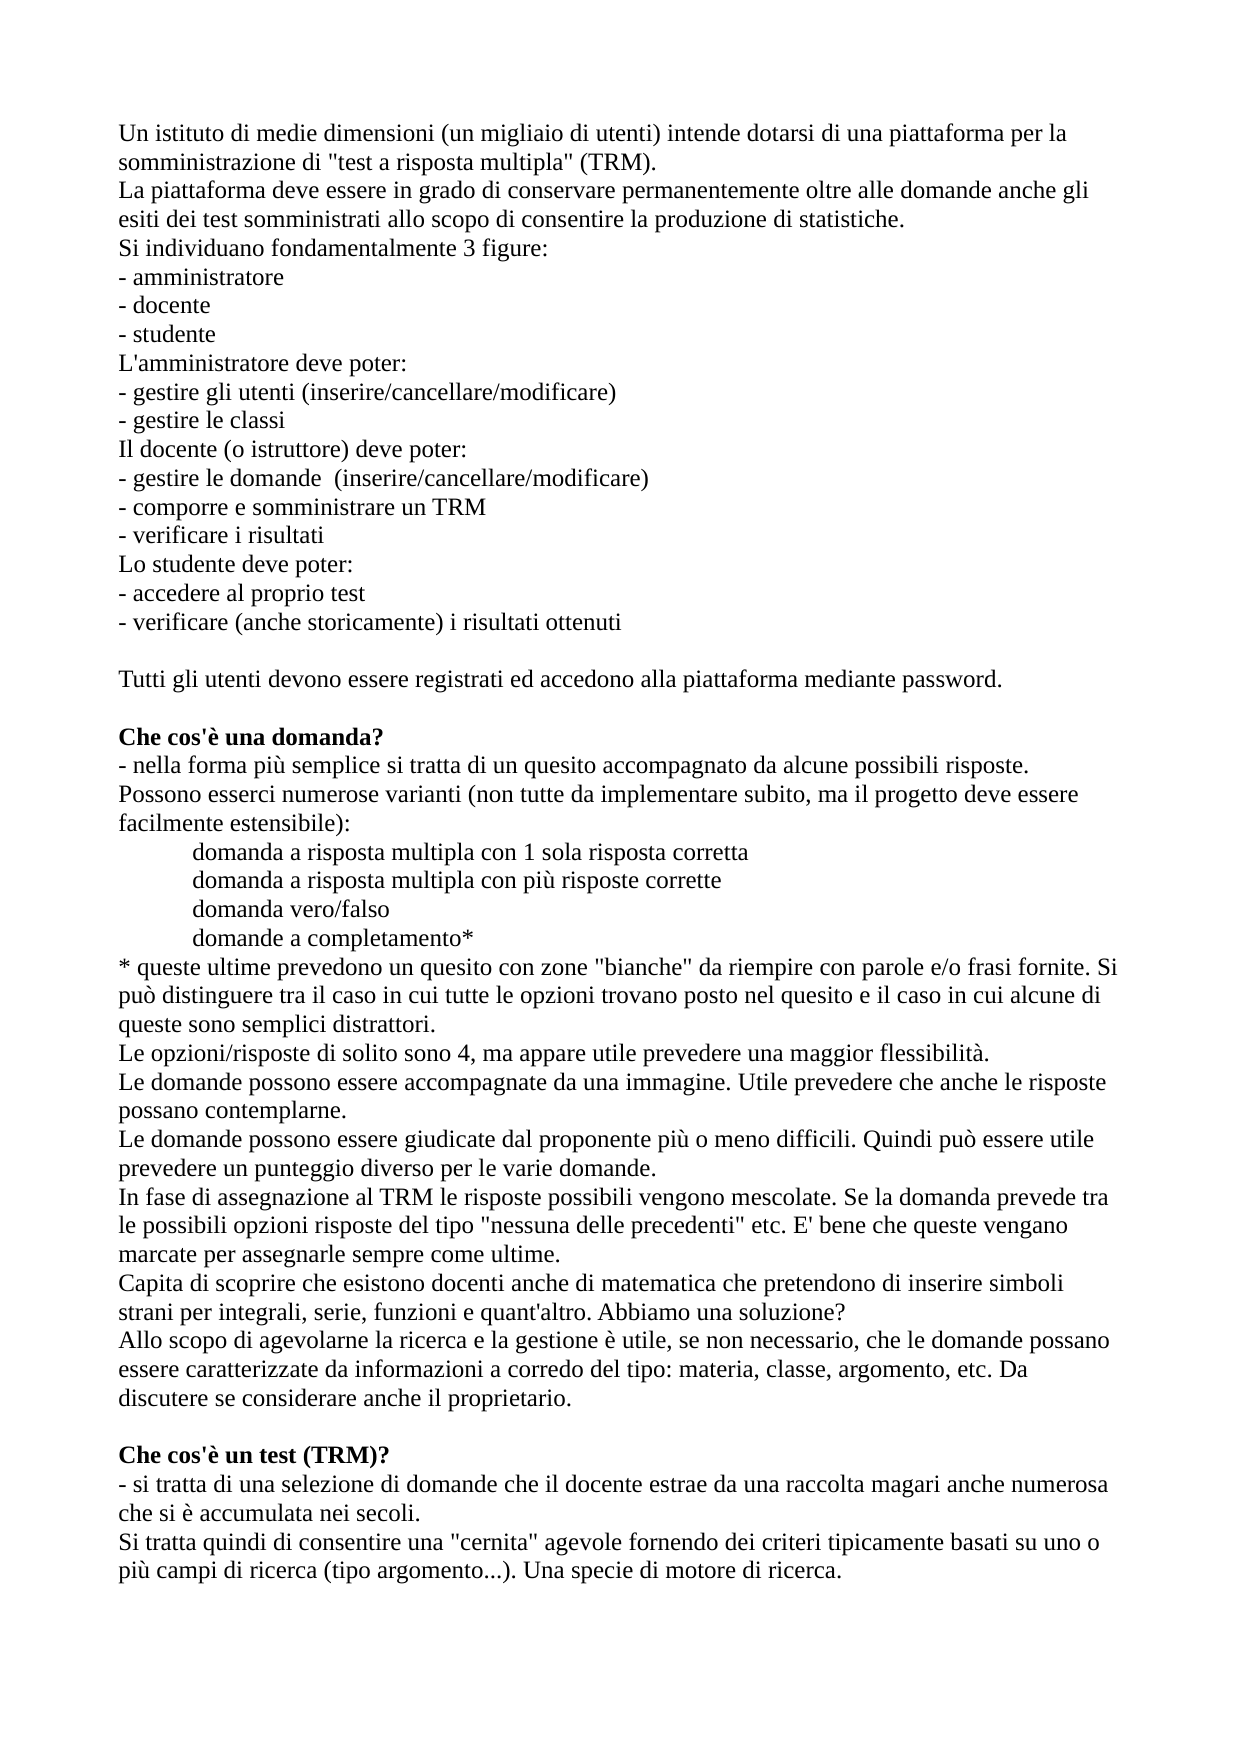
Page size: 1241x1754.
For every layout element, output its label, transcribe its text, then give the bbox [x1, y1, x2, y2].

text La piattaforma deve essere in grado di conservare permanentemente oltre alle domande anche gli esiti dei test somministrati allo scopo di consentire la produzione di statistiche. [118, 176, 1122, 233]
text Si tratta quindi di consentire una "cernita" agevole fornendo dei criteri tipicamente basati su uno o più campi di ricerca (tipo argomento...). Una specie di motore di ricerca. [118, 1527, 1122, 1584]
text Si individuano fondamentalmente 3 figure: [118, 233, 1122, 262]
text domanda a risposta multipla con 1 sola risposta corretta [118, 837, 1122, 866]
text - nella forma più semplice si tratta di un quesito accompagnato da alcune possibili risposte. [118, 751, 1122, 779]
text - gestire gli utenti (inserire/cancellare/modificare) [118, 377, 1122, 406]
text Le domande possono essere giudicate dal proponente più o meno difficili. Quindi può essere utile prevedere un punteggio diverso per le varie domande. [118, 1124, 1122, 1182]
text In fase di assegnazione al TRM le risposte possibili vengono mescolate. Se la domanda prevede tra le possibili opzioni risposte del tipo "nessuna delle precedenti" etc. E' bene che queste vengano marcate per assegnarle sempre come ultime. [118, 1182, 1122, 1268]
text domande a completamento* [118, 923, 1122, 952]
text - verificare i risultati [118, 521, 1122, 549]
text Capita di scoprire che esistono docenti anche di matematica che pretendono di inserire simboli strani per integrali, serie, funzioni e quant'altro. Abbiamo una soluzione? [118, 1268, 1122, 1326]
text - accedere al proprio test [118, 578, 1122, 607]
text Le domande possono essere accompagnate da una immagine. Utile prevedere che anche le risposte possano contemplarne. [118, 1067, 1122, 1124]
text - docente [118, 291, 1122, 319]
text Che cos'è una domanda? [118, 722, 1122, 751]
text Le opzioni/risposte di solito sono 4, ma appare utile prevedere una maggior flessibilità. [118, 1038, 1122, 1067]
text Il docente (o istruttore) deve poter: [118, 434, 1122, 463]
text - comporre e somministrare un TRM [118, 492, 1122, 521]
text - gestire le classi [118, 406, 1122, 434]
text Allo scopo di agevolarne la ricerca e la gestione è utile, se non necessario, che le domande possano essere caratterizzate da informazioni a corredo del tipo: materia, classe, argomento, etc. Da discutere se considerare anche il proprietario. [118, 1326, 1122, 1412]
text Lo studente deve poter: [118, 549, 1122, 578]
text domanda a risposta multipla con più risposte corrette [118, 866, 1122, 894]
text Un istituto di medie dimensioni (un migliaio di utenti) intende dotarsi di una piattaforma per la somministrazione di "test a risposta multipla" (TRM). [118, 118, 1122, 176]
text Tutti gli utenti devono essere registrati ed accedono alla piattaforma mediante password. [118, 664, 1122, 693]
text - amministratore [118, 262, 1122, 291]
text Che cos'è un test (TRM)? [118, 1441, 1122, 1469]
text - verificare (anche storicamente) i risultati ottenuti [118, 607, 1122, 636]
text domanda vero/falso [118, 894, 1122, 923]
text - si tratta di una selezione di domande che il docente estrae da una raccolta magari anche numerosa che si è accumulata nei secoli. [118, 1469, 1122, 1527]
text L'amministratore deve poter: [118, 348, 1122, 377]
text * queste ultime prevedono un quesito con zone "bianche" da riempire con parole e/o frasi fornite. Si può distinguere tra il caso in cui tutte le opzioni trovano posto nel quesito e il caso in cui alcune di queste sono semplici distrattori. [118, 952, 1122, 1038]
text - gestire le domande (inserire/cancellare/modificare) [118, 463, 1122, 492]
text - studente [118, 319, 1122, 348]
text Possono esserci numerose varianti (non tutte da implementare subito, ma il progetto deve essere facilmente estensibile): [118, 779, 1122, 837]
